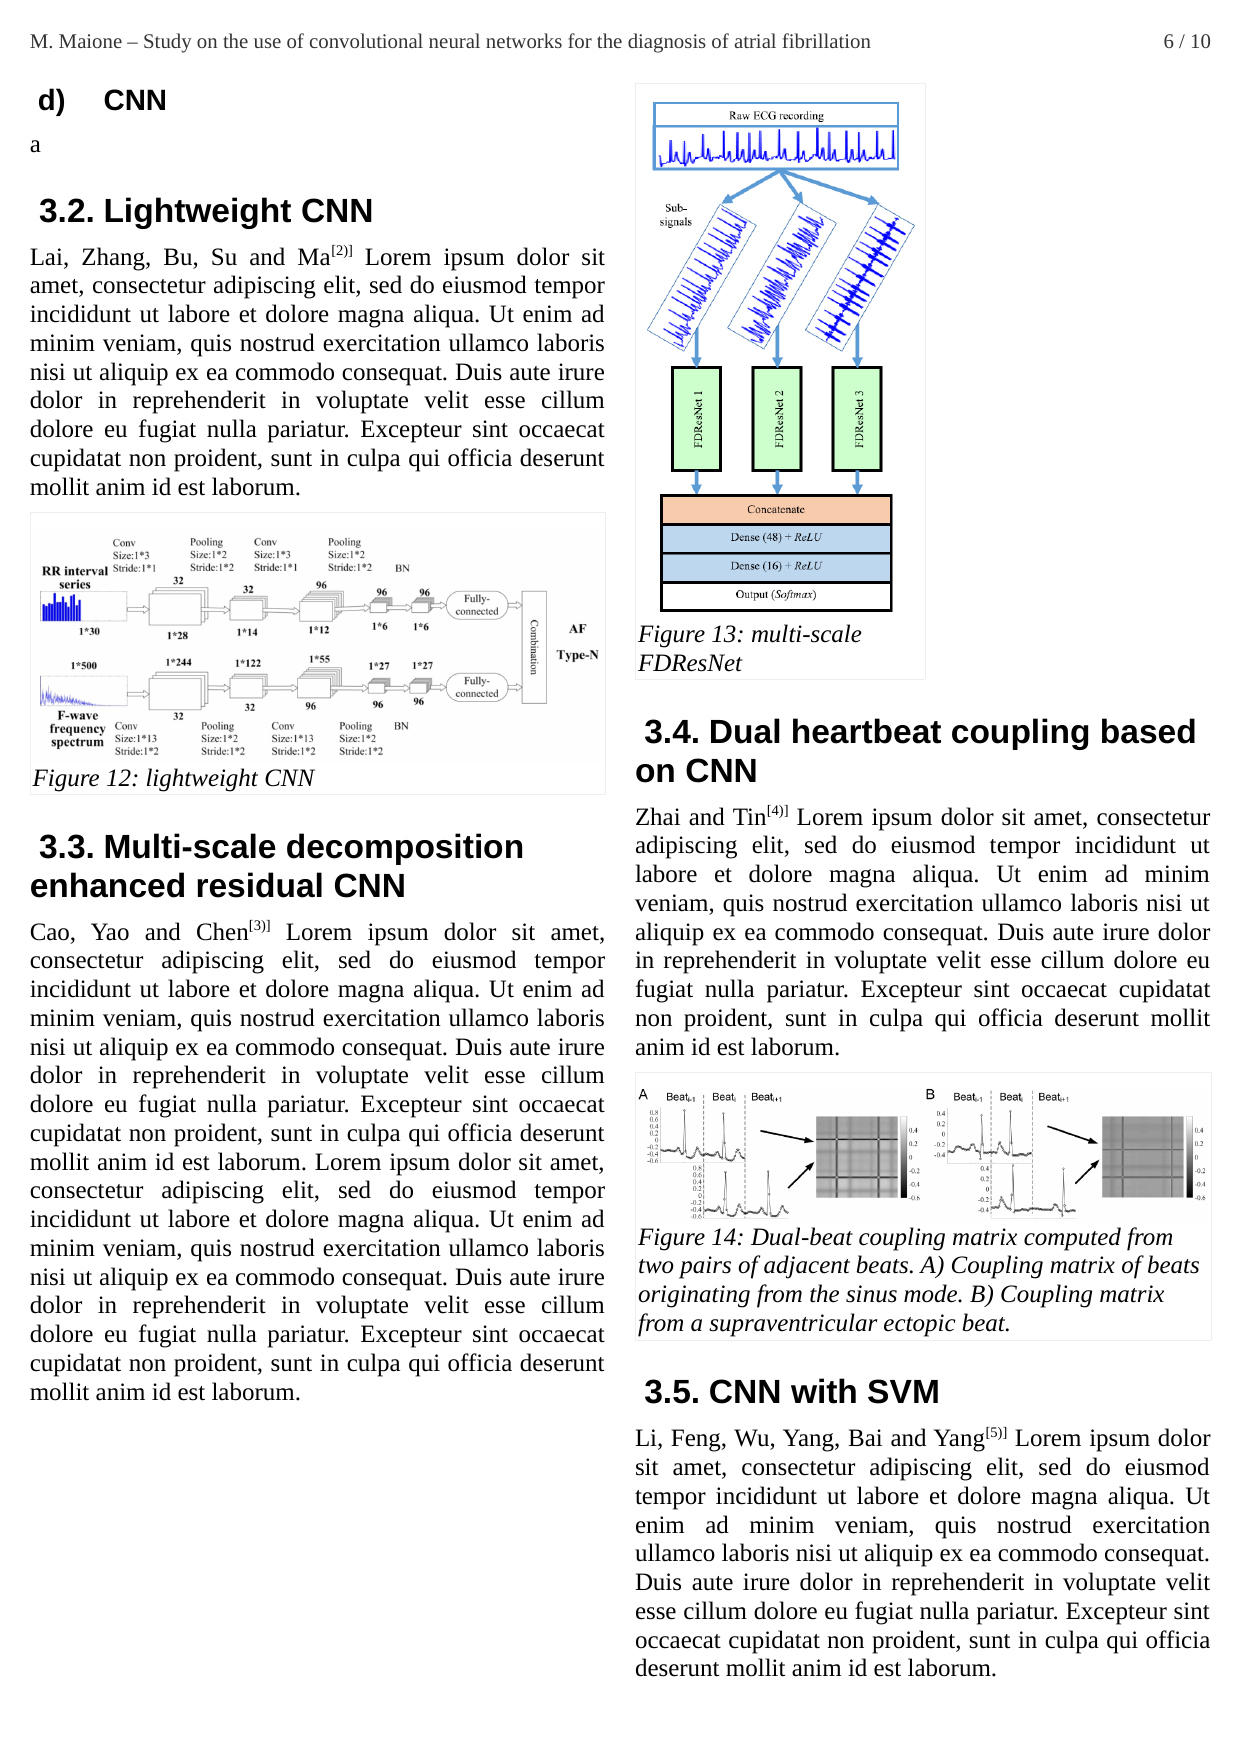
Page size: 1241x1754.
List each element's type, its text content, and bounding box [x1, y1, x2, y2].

text Lai, Zhang, Bu, Su and Ma[2] Lorem ipsum dolor sit amet, consectetur adipiscing elit, sed do eiusmod tempor incididunt ut labore et dolore magna aliqua. Ut enim ad minim veniam, quis nostrud exercitation ullamco laboris nisi ut aliquip ex ea commodo consequat. Duis aute irure dolor in reprehenderit in voluptate velit esse cillum dolore eu fugiat nulla pariatur. Excepteur sint occaecat cupidatat non proident, sunt in culpa qui officia deserunt mollit anim id est laborum. [29, 242, 605, 501]
picture [637, 98, 922, 619]
subtitle CNN [29, 83, 605, 117]
text Figure 14: Dual-beat coupling matrix computed from two pairs of adjacent beats. A) Coupling matrix of beats originating from the sinus mode. B) Coupling matrix from a supraventricular ectopic beat. [638, 1222, 1208, 1337]
subtitle Lightweight CNN [29, 191, 605, 229]
text Li, Feng, Wu, Yang, Bai and Yang[5] Lorem ipsum dolor sit amet, consectetur adipiscing elit, sed do eiusmod tempor incididunt ut labore et dolore magna aliqua. Ut enim ad minim veniam, quis nostrud exercitation ullamco laboris nisi ut aliquip ex ea commodo consequat. Duis aute irure dolor in reprehenderit in voluptate velit esse cillum dolore eu fugiat nulla pariatur. Excepteur sint occaecat cupidatat non proident, sunt in culpa qui officia deserunt mollit anim id est laborum. [635, 1423, 1211, 1682]
text Cao, Yao and Chen[3] Lorem ipsum dolor sit amet, consectetur adipiscing elit, sed do eiusmod tempor incididunt ut labore et dolore magna aliqua. Ut enim ad minim veniam, quis nostrud exercitation ullamco laboris nisi ut aliquip ex ea commodo consequat. Duis aute irure dolor in reprehenderit in voluptate velit esse cillum dolore eu fugiat nulla pariatur. Excepteur sint occaecat cupidatat non proident, sunt in culpa qui officia deserunt mollit anim id est laborum. Lorem ipsum dolor sit amet, consectetur adipiscing elit, sed do eiusmod tempor incididunt ut labore et dolore magna aliqua. Ut enim ad minim veniam, quis nostrud exercitation ullamco laboris nisi ut aliquip ex ea commodo consequat. Duis aute irure dolor in reprehenderit in voluptate velit esse cillum dolore eu fugiat nulla pariatur. Excepteur sint occaecat cupidatat non proident, sunt in culpa qui officia deserunt mollit anim id est laborum. [29, 917, 605, 1406]
subtitle Multi-scale decomposition enhanced residual CNN [29, 827, 605, 904]
subtitle Dual heartbeat coupling based on CNN [635, 712, 1211, 789]
text a [29, 129, 605, 158]
text Figure 13: multi-scale FDResNet [638, 619, 922, 676]
subtitle CNN with SVM [635, 1372, 1211, 1411]
text Zhai and Tin[4] Lorem ipsum dolor sit amet, consectetur adipiscing elit, sed do eiusmod tempor incididunt ut labore et dolore magna aliqua. Ut enim ad minim veniam, quis nostrud exercitation ullamco laboris nisi ut aliquip ex ea commodo consequat. Duis aute irure dolor in reprehenderit in voluptate velit esse cillum dolore eu fugiat nulla pariatur. Excepteur sint occaecat cupidatat non proident, sunt in culpa qui officia deserunt mollit anim id est laborum. [635, 802, 1211, 1061]
text Figure 12: lightweight CNN [32, 763, 602, 791]
picture [637, 1087, 1208, 1222]
picture [32, 527, 603, 763]
